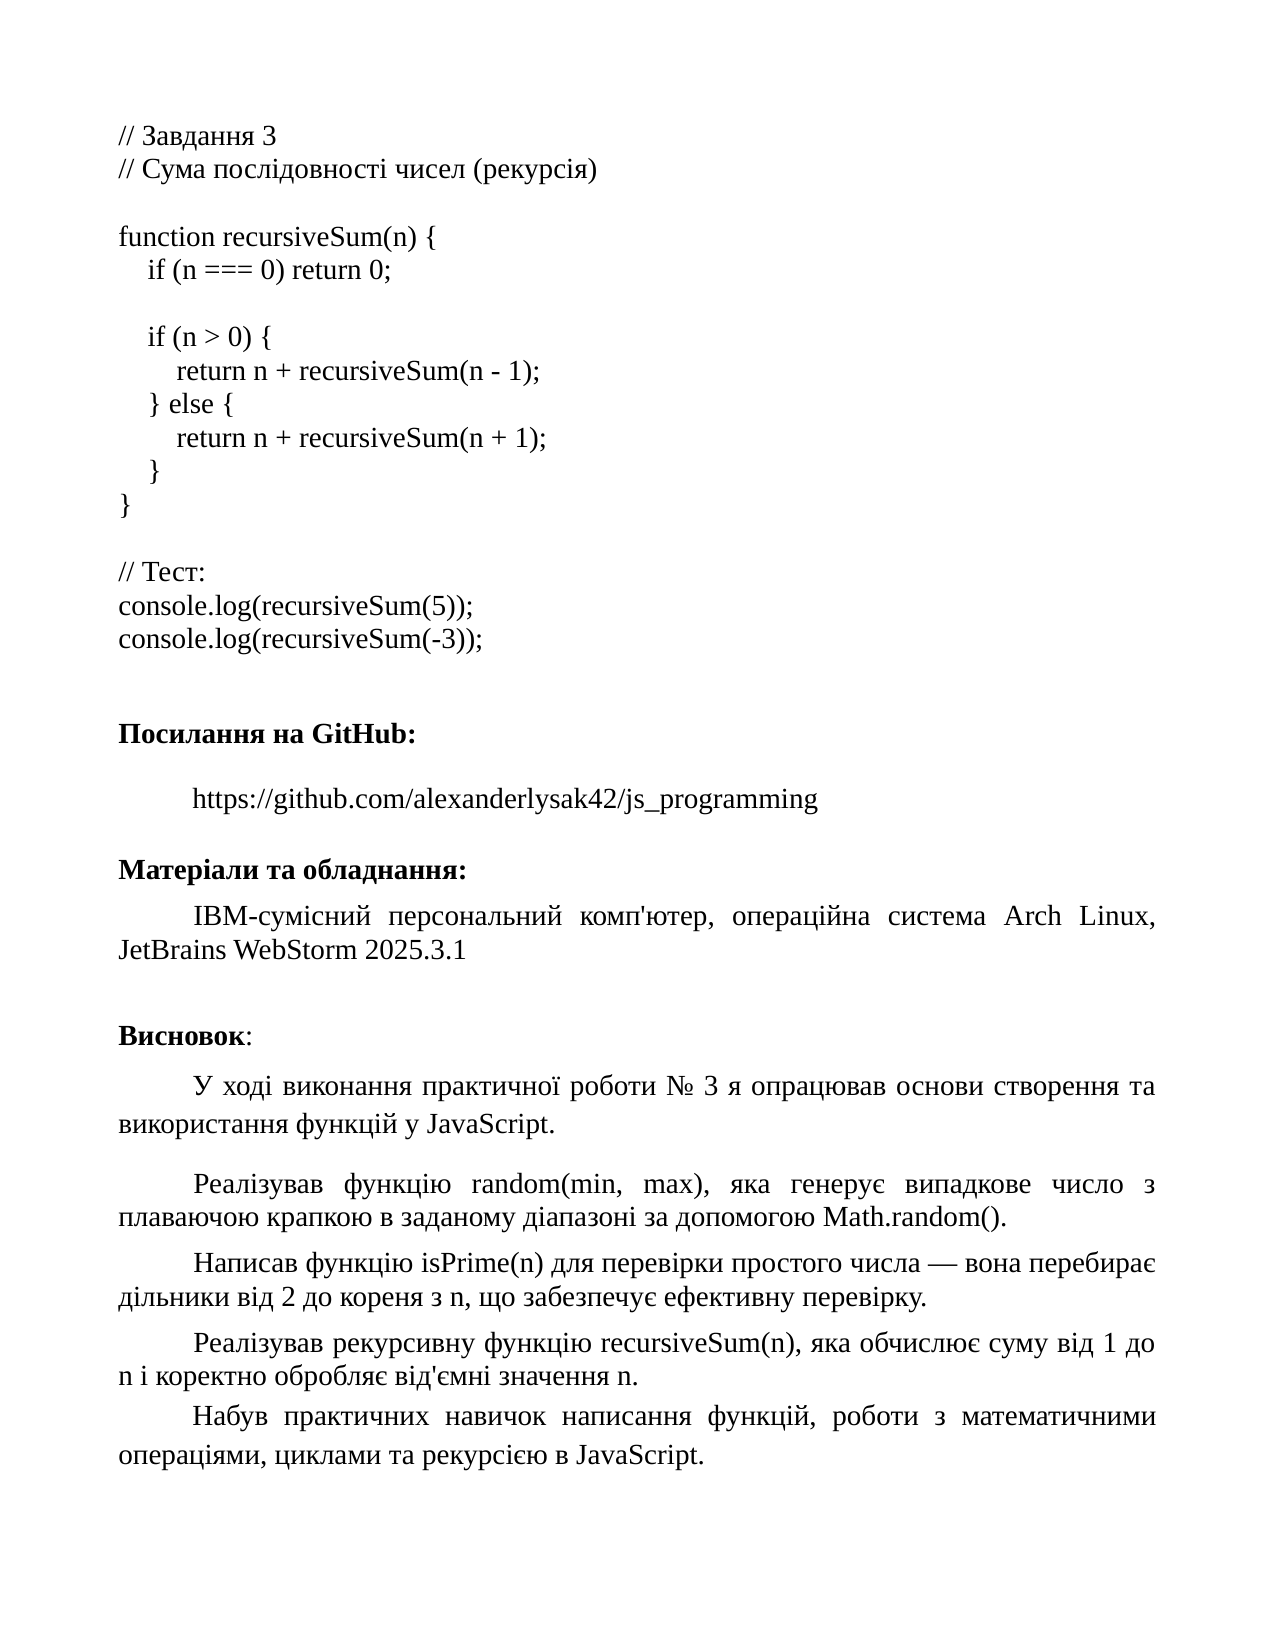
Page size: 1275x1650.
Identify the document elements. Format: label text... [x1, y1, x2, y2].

text IBM-сумісний персональний комп'ютер, операційна система Arch Linux, JetBrains WebStorm 2025.3.1 [118, 898, 1157, 965]
text Набув практичних навичок написання функцій, роботи з математичними операціями, циклами та рекурсією в JavaScript. [118, 1398, 1157, 1470]
text Висновок: [118, 1018, 1157, 1051]
text https://github.com/alexanderlysak42/js_programming [118, 781, 1157, 814]
text У ході виконання практичної роботи № 3 я опрацював основи створення та використання функцій у JavaScript. [118, 1068, 1157, 1140]
text Реалізував функцію random(min, max), яка генерує випадкове число з плаваючою крапкою в заданому діапазоні за допомогою Math.random(). [118, 1166, 1157, 1233]
text // Завдання 3 // Сума послідовності чисел (рекурсія) function recursiveSum(n) { if (n === 0) return 0; if (n > 0) { return n + recursiveSum(n - 1); } else { return n + recursiveSum(n + 1); } } // Тест: console.log(recursiveSum(5)); console.log(recursiveSum(-3)); [118, 118, 1157, 655]
text Посилання на GitHub: [118, 716, 1157, 750]
text Реалізував рекурсивну функцію recursiveSum(n), яка обчислює суму від 1 до n і коректно обробляє від'ємні значення n. [118, 1325, 1157, 1392]
text Написав функцію isPrime(n) для перевірки простого числа — вона перебирає дільники від 2 до кореня з n, що забезпечує ефективну перевірку. [118, 1245, 1157, 1312]
text Матеріали та обладнання: [118, 852, 1157, 886]
